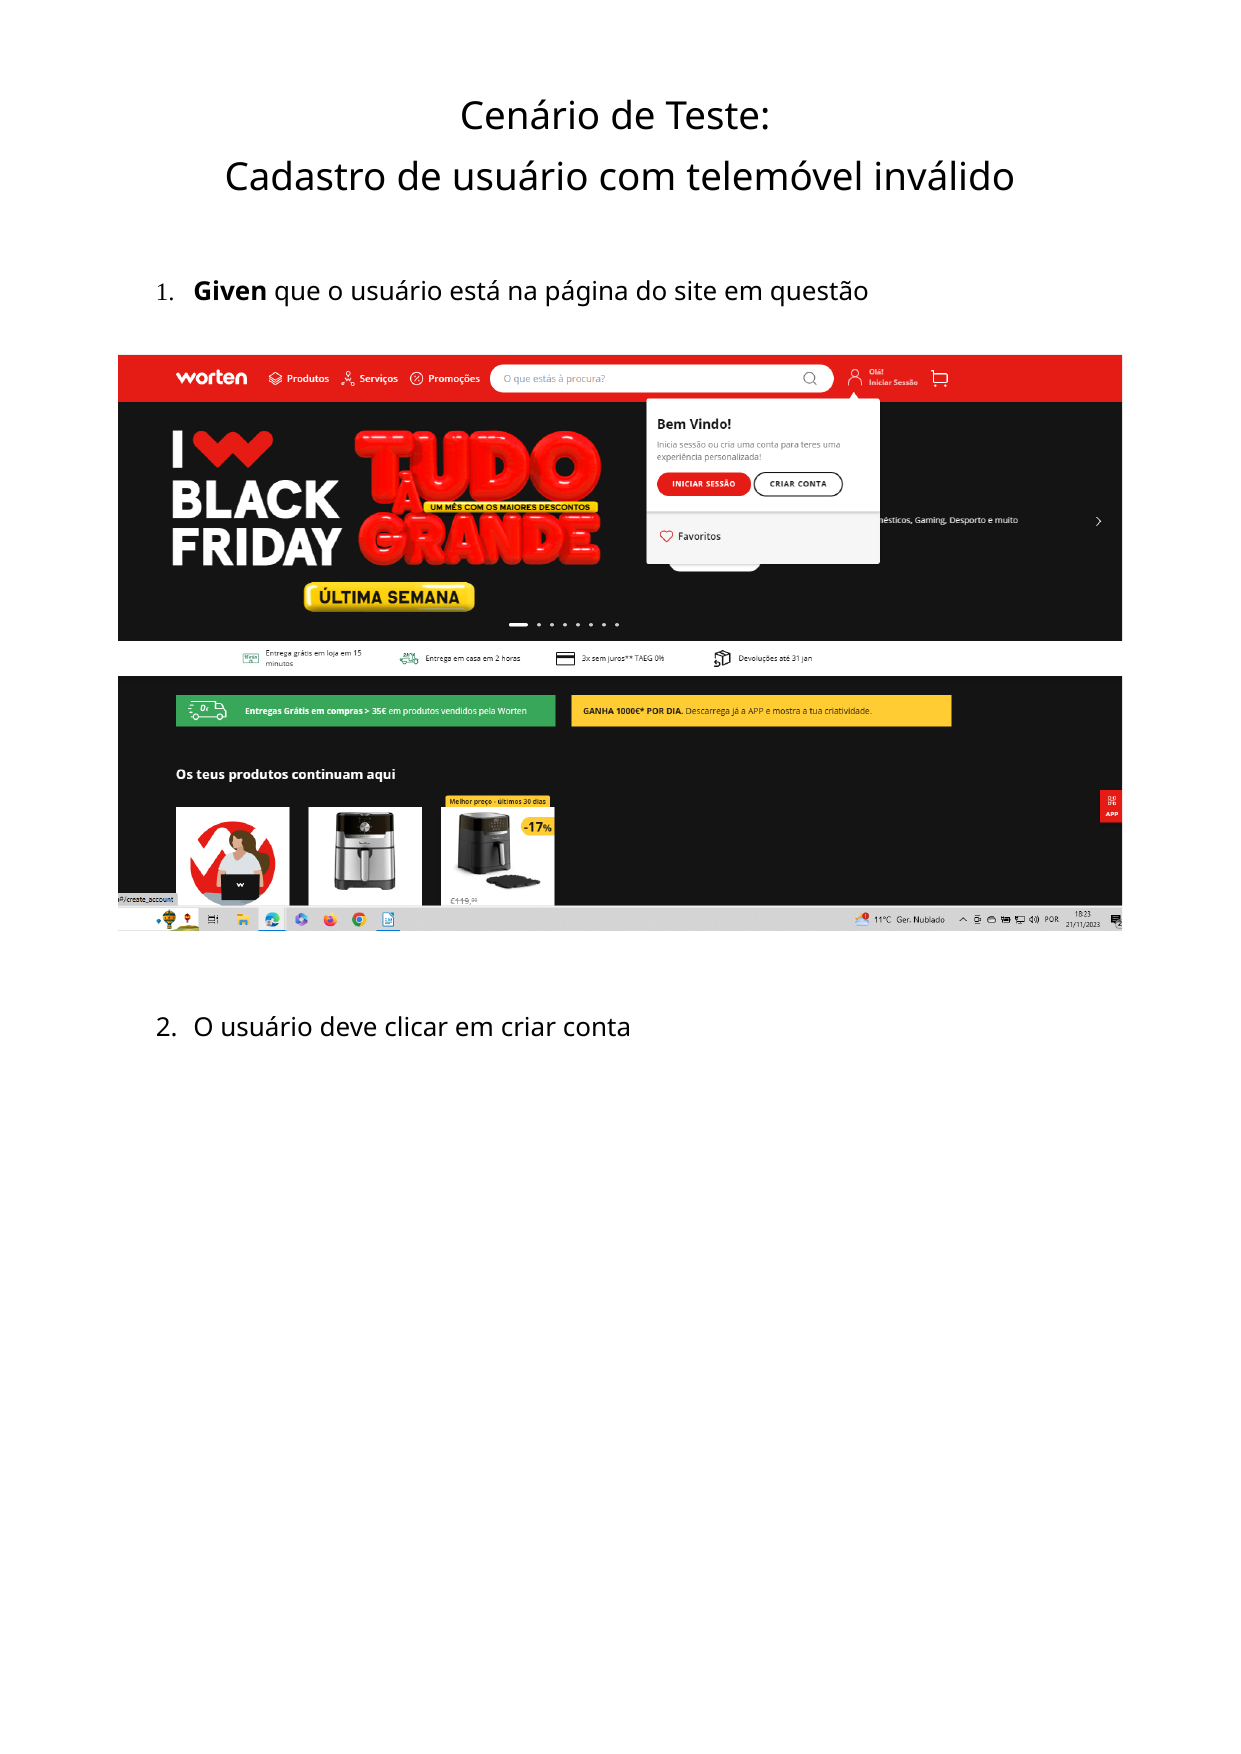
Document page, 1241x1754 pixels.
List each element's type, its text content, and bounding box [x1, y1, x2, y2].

text Cenário de Teste: [118, 88, 1122, 141]
list Given que o usuário está na página do site em questão [156, 273, 1122, 308]
picture [118, 354, 1123, 931]
text Cadastro de usuário com telemóvel inválido [118, 149, 1122, 201]
list O usuário deve clicar em criar conta [156, 1009, 1122, 1044]
